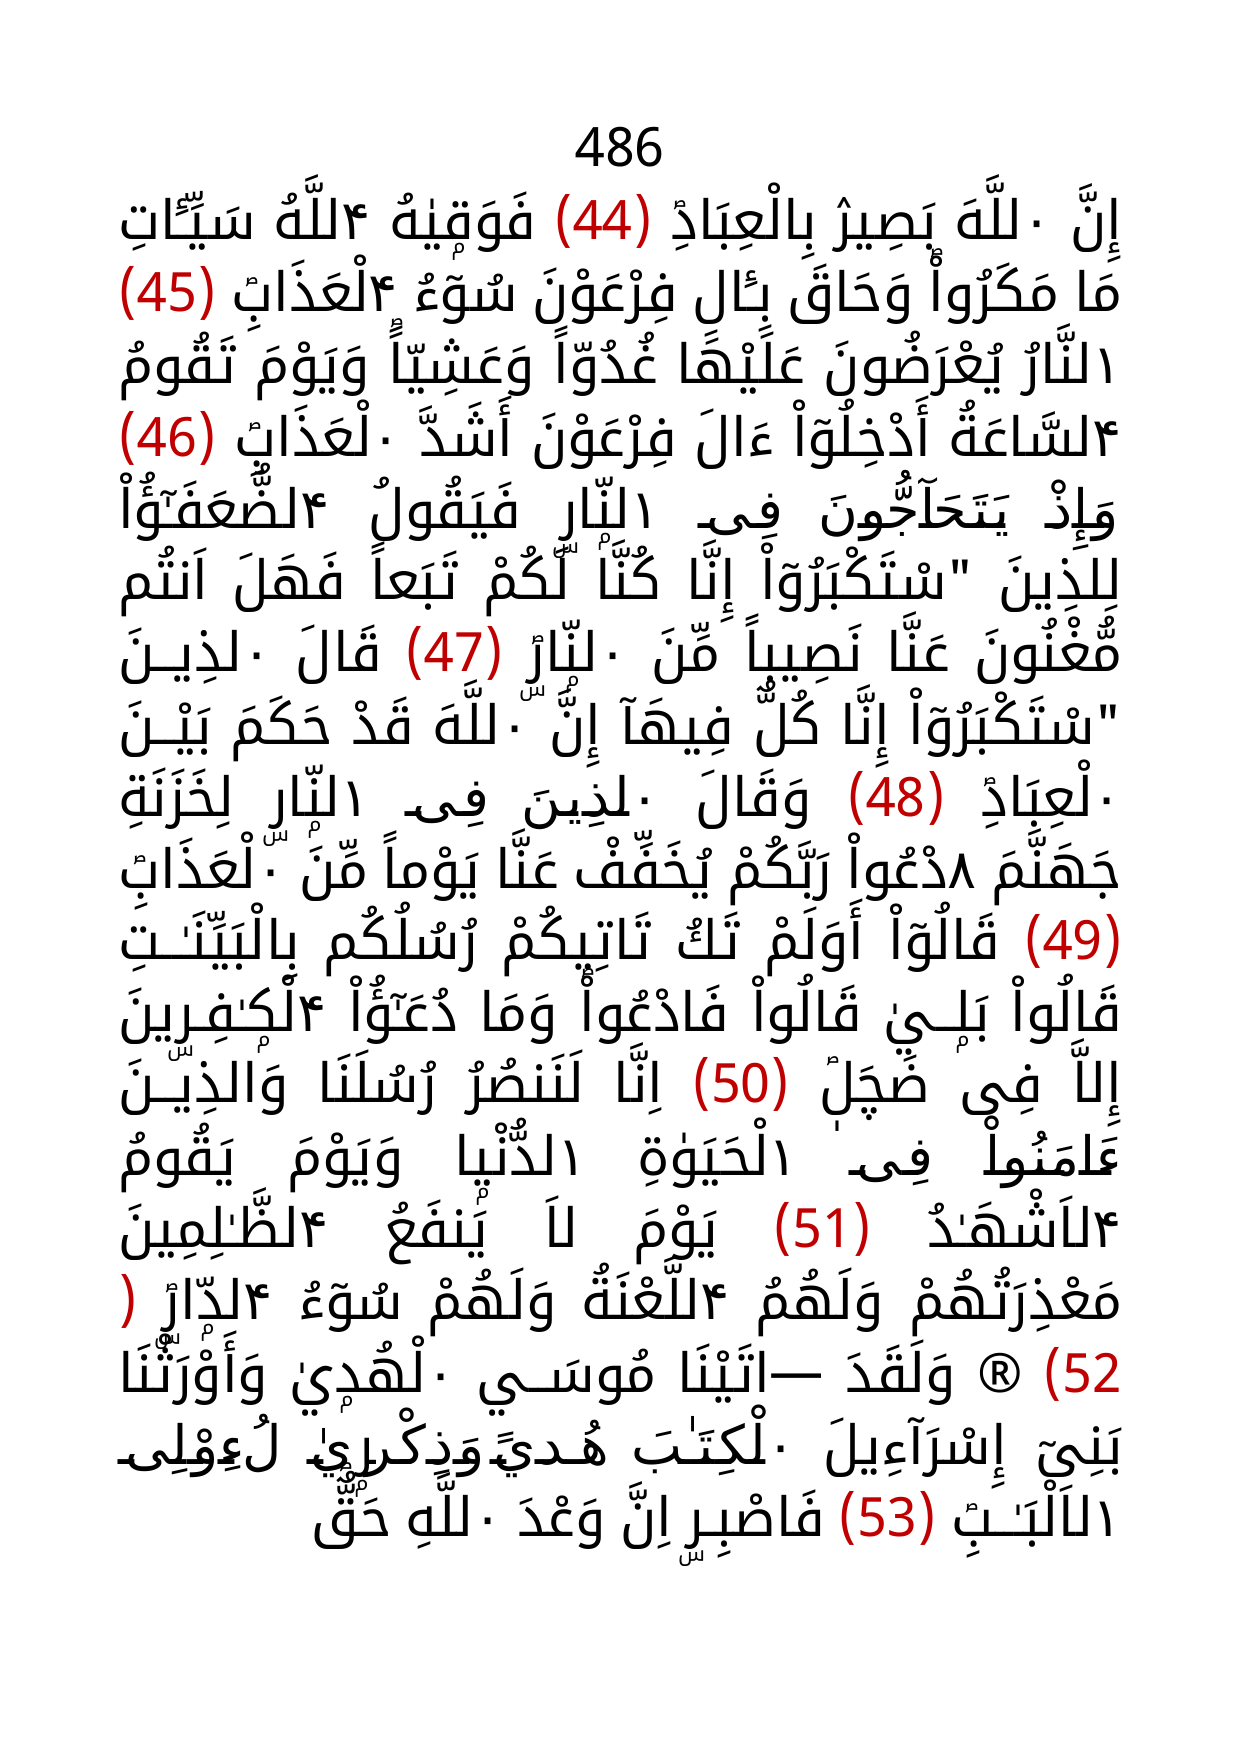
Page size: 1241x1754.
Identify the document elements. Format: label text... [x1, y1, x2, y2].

text 486 [118, 118, 1122, 189]
text إِنَّ ۰للَّهَ بَصِيرٛ بِالْعِبَادِؐ (44) فَوَقۭيٰهُ ۴للَّهُ سَيِّـَٔاتِ مَا مَكَرُواْؐ وَحَاقَ بِـَٔالِ فِرْعَوْنَ سُوٓءُ ۴لْعَذَابِؐ (45) ۱لنَّارُ يُعْرَضُونَ عَلَيْهَا غُدُوّاً وَعَشِيّاًؐ وَيَوْمَ تَقُومُ ۴لسَّاعَةُ أَدْخِلُوٓاْ ءَالَ فِرْعَوْنَ أَشَدَّ ۰لْعَذَابِؐ (46) وَإِذْ يَتَحَآجُّونَ فِى ۱لنّۭارۣ فَيَقُولُ ۴لضُّعَفَـٰٓؤُاْ لِلذِينَ "سْتَكْبَرُوٓاْ إِنَّا كُنَّا لَكُمْ تَبَعاً فَهَلَ اَنتُم مُّغْنُونَ عَنَّا نَصِيباً مِّنَ ۰لنّۭارۣؐ (47) قَالَ ۰لذِيــنَ "سْتَكْبَرُوٓاْ إِنَّا كُلٌّ فِيهَآ إِنَّ ۰للَّهَ قَدْ حَكَمَ بَيْــنَ ۰لْعِبَادِؐ (48) وَقَالَ ۰لذِينَ فِى ۱لنّۭارۣ لِخَزَنَةِ جَهَنَّمَ ۸دْعُواْ رَبَّكُمْ يُخَفِّفْ عَنَّا يَوْماً مِّنَ ۰لْعَذَابِؐ (49) قَالُوٓاْ أَوَلَمْ تَكُ تَاتِيكُمْ رُسُلُكُم بِالْبَيِّنَـٰــتِ قَالُواْ بَلۭــيٰ قَالُواْ فَادْعُواْؐ وَمَا دُعَـٰٓؤُاْ ۴لْكۭـٰفِـرۣينَ إِلاَّ فِى ضَچَلٖؐ (50) اِنَّا لَنَنصُرُ رُسُلَنَا وَالذِيــنَ ءَامَنُواْ فِى ۱لْحَيَوٰةِ ۱لدُّنْيۭا وَيَوْمَ يَقُومُ ۴لاَشْهَـٰدُ (51) يَوْمَ لاَ يَنفَعُ ۴لظَّـٰلِمِينَ مَعْذِرَتُهُمْ وَلَهُمُ ۴للَّعْنَةُ وَلَهُمْ سُوٓءُ ۴لدّۭارۣؐ (52) ® وَلَقَدَ —اتَيْنَا مُوسَــي ۰لْهُدۭيٰ وَأَوْرَثْنَا بَنِىٓ إِسْرَآءِيلَ ۰لْكِتَـٰبَ هُديً وَذِكْرۭيٰ لُءِوْلِى ۱لاَلْبَـٰــبِؐ (53) فَاصْبِـرۣ اِنَّ وَعْدَ ۰للَّهِ حَقٌّؐ [118, 189, 1122, 1559]
